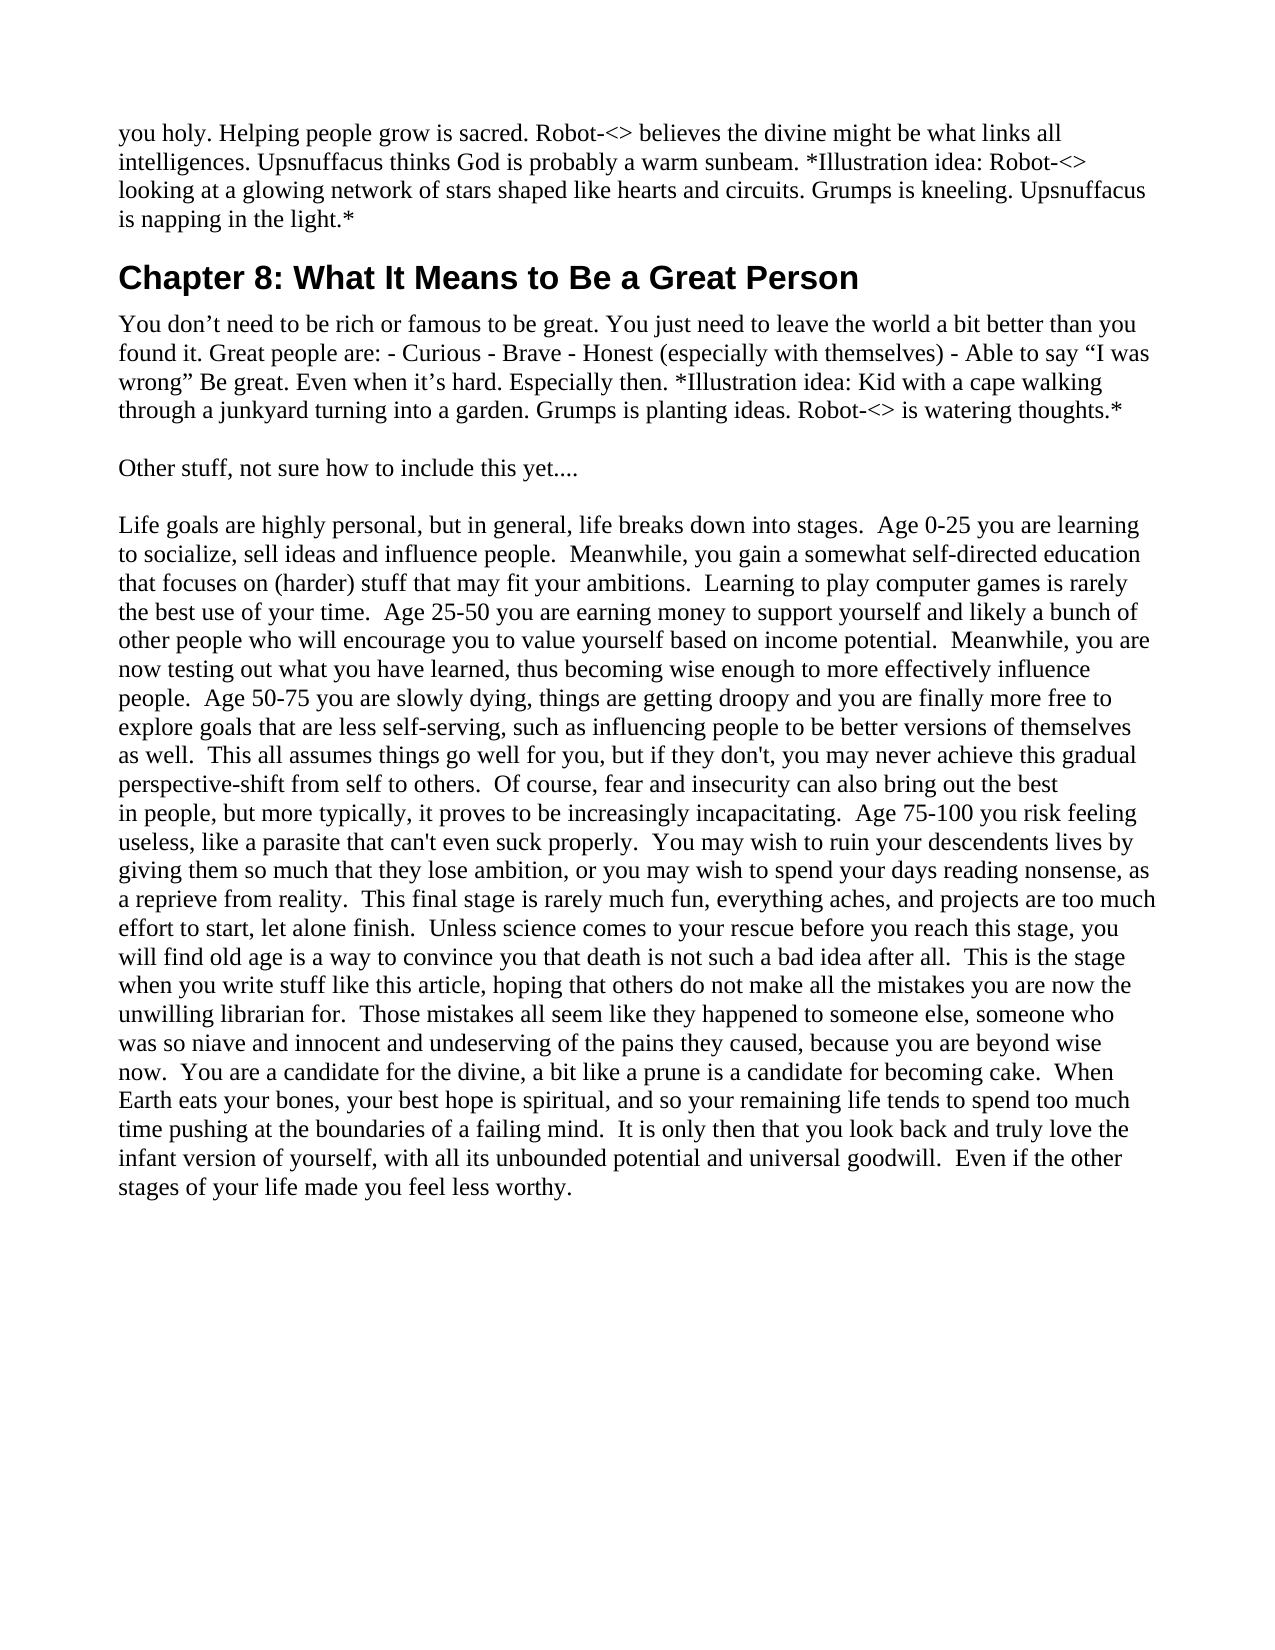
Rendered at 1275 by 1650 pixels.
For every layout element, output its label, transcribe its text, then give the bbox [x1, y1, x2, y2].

text you holy. Helping people grow is sacred. Robot-<> believes the divine might be what links all intelligences. Upsnuffacus thinks God is probably a warm sunbeam. *Illustration idea: Robot-<> looking at a glowing network of stars shaped like hearts and circuits. Grumps is kneeling. Upsnuffacus is napping in the light.* [118, 118, 1157, 233]
subtitle Chapter 8: What It Means to Be a Great Person [118, 258, 1157, 297]
text Life goals are highly personal, but in general, life breaks down into stages. Age 0-25 you are learning to socialize, sell ideas and influence people. Meanwhile, you gain a somewhat self-directed education that focuses on (harder) stuff that may fit your ambitions. Learning to play computer games is rarely the best use of your time. Age 25-50 you are earning money to support yourself and likely a bunch of other people who will encourage you to value yourself based on income potential. Meanwhile, you are now testing out what you have learned, thus becoming wise enough to more effectively influence people. Age 50-75 you are slowly dying, things are getting droopy and you are finally more free to explore goals that are less self-serving, such as influencing people to be better versions of themselves as well. This all assumes things go well for you, but if they don't, you may never achieve this gradual perspective-shift from self to others. Of course, fear and insecurity can also bring out the best in people, but more typically, it proves to be increasingly incapacitating. Age 75-100 you risk feeling useless, like a parasite that can't even suck properly. You may wish to ruin your descendents lives by giving them so much that they lose ambition, or you may wish to spend your days reading nonsense, as a reprieve from reality. This final stage is rarely much fun, everything aches, and projects are too much effort to start, let alone finish. Unless science comes to your rescue before you reach this stage, you will find old age is a way to convince you that death is not such a bad idea after all. This is the stage when you write stuff like this article, hoping that others do not make all the mistakes you are now the unwilling librarian for. Those mistakes all seem like they happened to someone else, someone who was so niave and innocent and undeserving of the pains they caused, because you are beyond wise now. You are a candidate for the divine, a bit like a prune is a candidate for becoming cake. When Earth eats your bones, your best hope is spiritual, and so your remaining life tends to spend too much time pushing at the boundaries of a failing mind. It is only then that you look back and truly love the infant version of yourself, with all its unbounded potential and universal goodwill. Even if the other stages of your life made you feel less worthy. [118, 511, 1157, 1201]
text Other stuff, not sure how to include this yet.... [118, 453, 1157, 482]
text You don’t need to be rich or famous to be great. You just need to leave the world a bit better than you found it. Great people are: - Curious - Brave - Honest (especially with themselves) - Able to say “I was wrong” Be great. Even when it’s hard. Especially then. *Illustration idea: Kid with a cape walking through a junkyard turning into a garden. Grumps is planting ideas. Robot-<> is watering thoughts.* [118, 309, 1157, 424]
